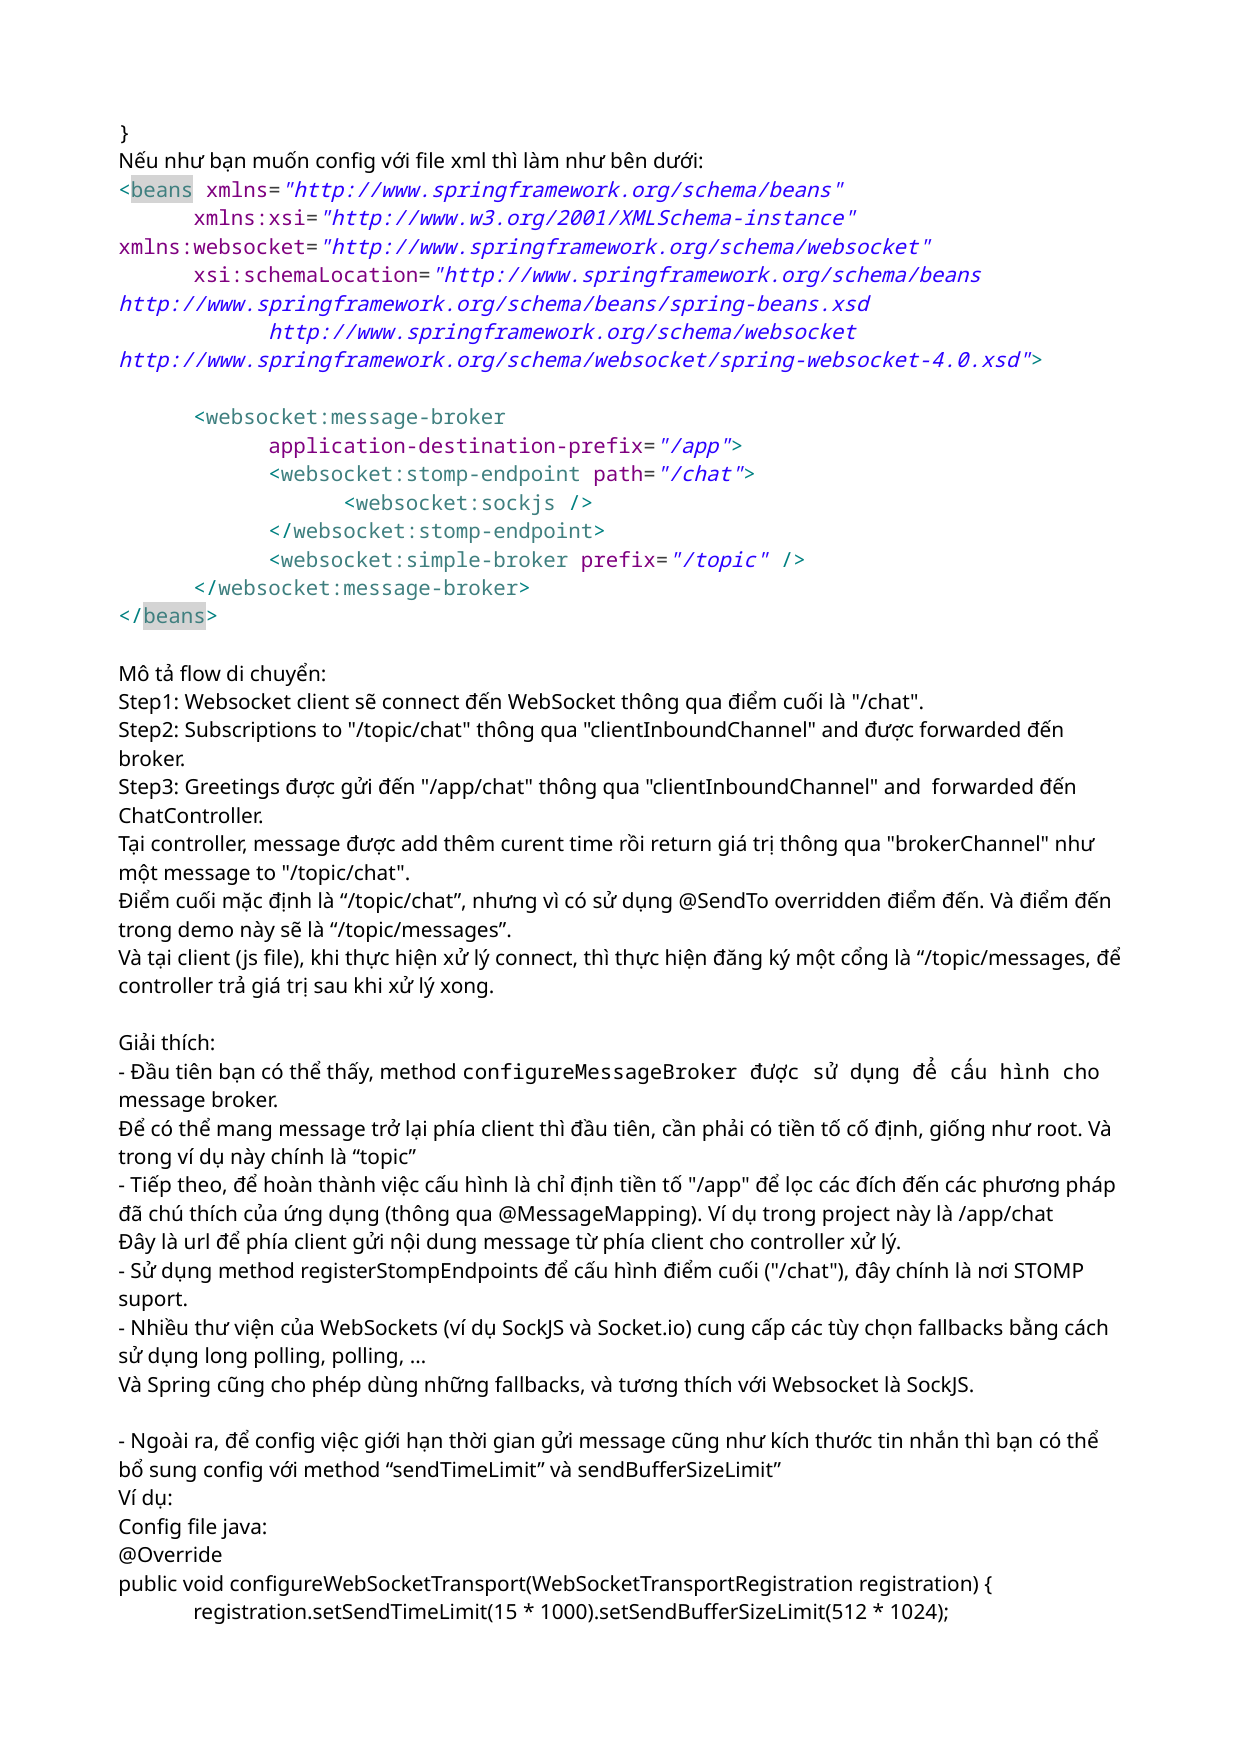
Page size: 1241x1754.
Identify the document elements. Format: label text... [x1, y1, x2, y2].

text public void configureWebSocketTransport(WebSocketTransportRegistration registration) { [118, 1569, 1122, 1597]
text Nếu như bạn muốn config với file xml thì làm như bên dưới: [118, 147, 1122, 175]
text Tại controller, message được add thêm curent time rồi return giá trị thông qua "brokerChannel" như một message to "/topic/chat". [118, 829, 1122, 886]
text @Override [118, 1540, 1122, 1569]
text Step2: Subscriptions to "/topic/chat" thông qua "clientInboundChannel" and được forwarded đến broker. [118, 716, 1122, 772]
text Ví dụ: [118, 1483, 1122, 1512]
text Giải thích: [118, 1000, 1122, 1057]
text - Tiếp theo, để hoàn thành việc cấu hình là chỉ định tiền tố "/app" để lọc các đích đến các phương pháp đã chú thích của ứng dụng (thông qua @MessageMapping). Ví dụ trong project này là /app/chat Đây là url để phía client gửi nội dung message từ phía client cho controller xử lý. [118, 1171, 1122, 1256]
text </websocket:stomp-endpoint> [118, 516, 1122, 545]
text </websocket:message-broker> [118, 573, 1122, 602]
text } [118, 118, 1122, 147]
text </beans> [118, 602, 1122, 659]
text Step3: Greetings được gửi đến "/app/chat" thông qua "clientInboundChannel" and forwarded đến ChatController. [118, 772, 1122, 829]
text xmlns:xsi="http://www.w3.org/2001/XMLSchema-instance" xmlns:websocket="http://www.springframework.org/schema/websocket" [118, 203, 1122, 260]
text Config file java: [118, 1512, 1122, 1540]
text <websocket:message-broker [118, 402, 1122, 431]
text - Nhiều thư viện của WebSockets (ví dụ SockJS và Socket.io) cung cấp các tùy chọn fallbacks bằng cách sử dụng long polling, polling, … [118, 1313, 1122, 1370]
text Step1: Websocket client sẽ connect đến WebSocket thông qua điểm cuối là "/chat". [118, 687, 1122, 716]
text <beans xmlns="http://www.springframework.org/schema/beans" [118, 175, 1122, 203]
text - Sử dụng method registerStompEndpoints để cấu hình điểm cuối ("/chat"), đây chính là nơi STOMP suport. [118, 1256, 1122, 1313]
text registration.setSendTimeLimit(15 * 1000).setSendBufferSizeLimit(512 * 1024); [118, 1597, 1122, 1626]
text Và Spring cũng cho phép dùng những fallbacks, và tương thích với Websocket là SockJS. [118, 1370, 1122, 1398]
text Điểm cuối mặc định là “/topic/chat”, nhưng vì có sử dụng @SendTo overridden điểm đến. Và điểm đến trong demo này sẽ là “/topic/messages”. [118, 886, 1122, 943]
text - Đầu tiên bạn có thể thấy, method configureMessageBroker được sử dụng để cấu hình cho message broker. [118, 1057, 1122, 1114]
text <websocket:simple-broker prefix="/topic" /> [118, 545, 1122, 573]
text Để có thể mang message trở lại phía client thì đầu tiên, cần phải có tiền tố cố định, giống như root. Và trong ví dụ này chính là “topic” [118, 1114, 1122, 1171]
text xsi:schemaLocation="http://www.springframework.org/schema/beans http://www.springframework.org/schema/beans/spring-beans.xsd [118, 260, 1122, 317]
text application-destination-prefix="/app"> [118, 431, 1122, 459]
text <websocket:stomp-endpoint path="/chat"> [118, 459, 1122, 488]
text - Ngoài ra, để config việc giới hạn thời gian gửi message cũng như kích thước tin nhắn thì bạn có thể bổ sung config với method “sendTimeLimit” và sendBufferSizeLimit” [118, 1427, 1122, 1483]
text http://www.springframework.org/schema/websocket http://www.springframework.org/schema/websocket/spring-websocket-4.0.xsd"> [118, 317, 1122, 374]
text Mô tả flow di chuyển: [118, 659, 1122, 687]
text <websocket:sockjs /> [118, 488, 1122, 516]
text Và tại client (js file), khi thực hiện xử lý connect, thì thực hiện đăng ký một cổng là “/topic/messages, để controller trả giá trị sau khi xử lý xong. [118, 943, 1122, 1000]
